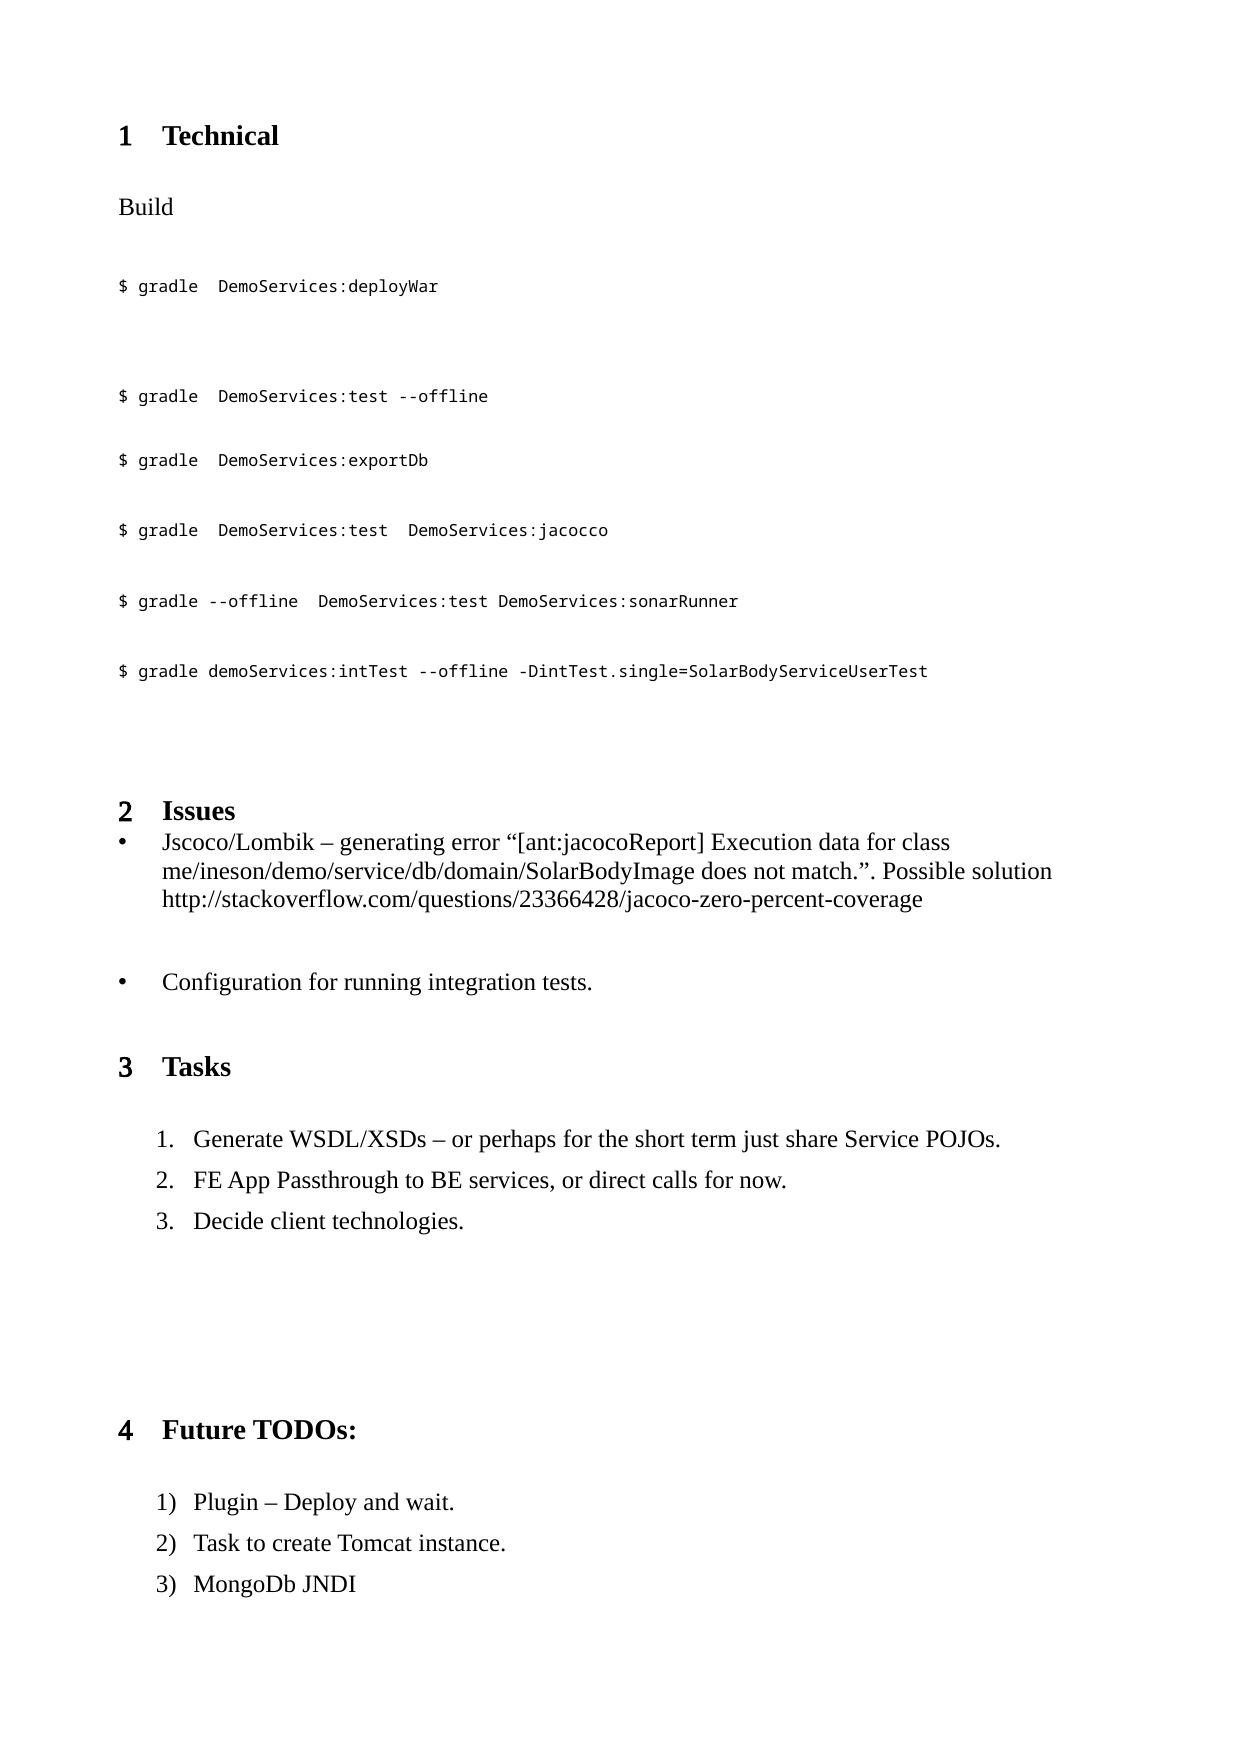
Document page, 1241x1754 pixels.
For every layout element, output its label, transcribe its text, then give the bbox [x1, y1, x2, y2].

list FE App Passthrough to BE services, or direct calls for now. [156, 1165, 1122, 1194]
text $ gradle DemoServices:test DemoServices:jacocco [118, 519, 1122, 541]
list Decide client technologies. [156, 1206, 1122, 1235]
text $ gradle DemoServices:deployWar [118, 275, 1122, 298]
text $ gradle demoServices:intTest --offline -DintTest.single=SolarBodyServiceUserTest [118, 659, 1122, 682]
subtitle Future TODOs: [118, 1413, 1122, 1446]
list Plugin – Deploy and wait. [156, 1487, 1122, 1516]
text Build [118, 192, 1122, 221]
subtitle Tasks [118, 1049, 1122, 1083]
text $ gradle DemoServices:test --offline [118, 384, 1122, 407]
list Task to create Tomcat instance. [156, 1528, 1122, 1557]
list Jscoco/Lombik – generating error “[ant:jacocoReport] Execution data for class me/ineson/demo/service/db/domain/SolarBodyImage does not match.”. Possible solution http://stackoverflow.com/questions/23366428/jacoco-zero-percent-coverage [118, 827, 1122, 913]
text $ gradle DemoServices:exportDb [118, 448, 1122, 471]
text $ gradle --offline DemoServices:test DemoServices:sonarRunner [118, 589, 1122, 612]
list Configuration for running integration tests. [118, 967, 1122, 996]
subtitle Issues [118, 794, 1122, 827]
subtitle Technical [118, 118, 1122, 151]
list Generate WSDL/XSDs – or perhaps for the short term just share Service POJOs. [156, 1124, 1122, 1153]
list MongoDb JNDI [156, 1569, 1122, 1598]
